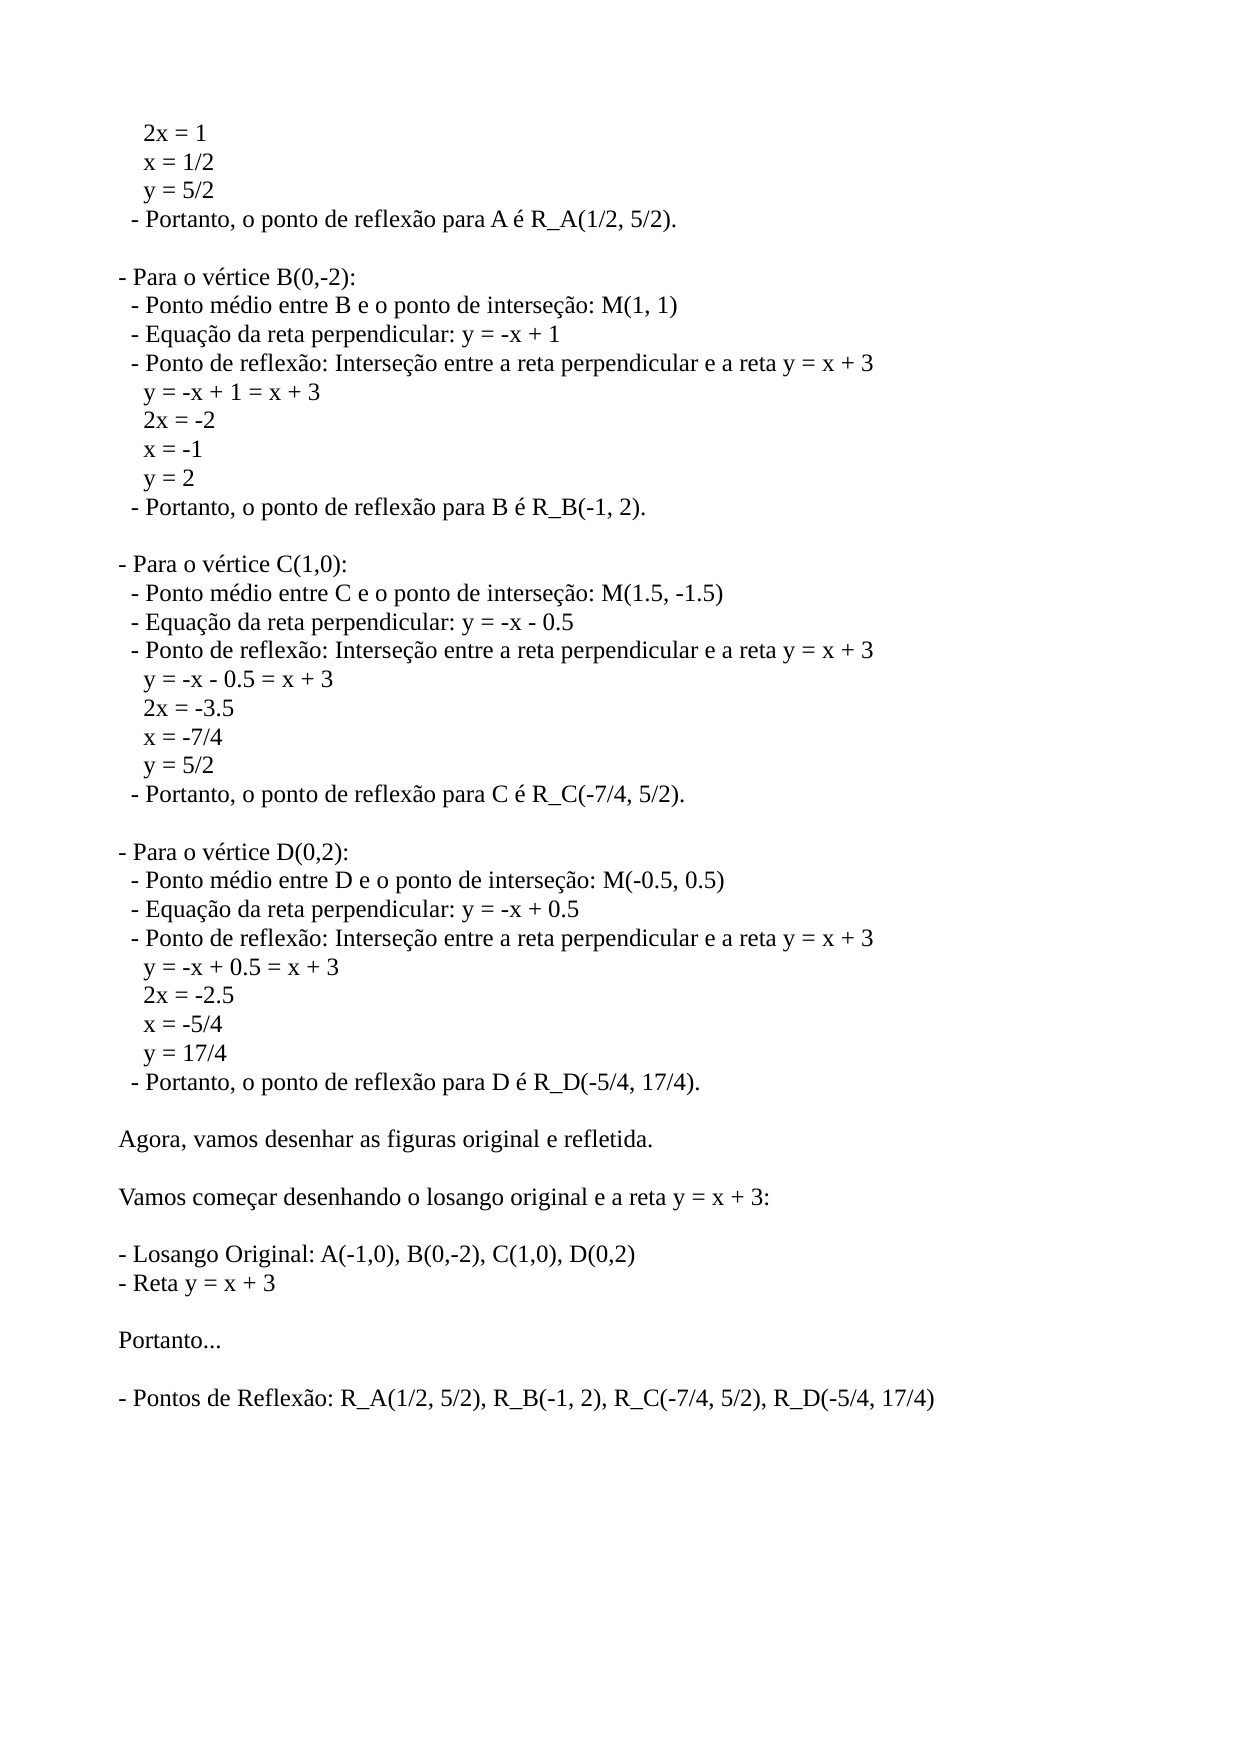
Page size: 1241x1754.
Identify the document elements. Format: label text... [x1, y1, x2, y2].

text x = -5/4 [118, 1009, 1122, 1038]
text - Ponto médio entre C e o ponto de interseção: M(1.5, -1.5) [118, 578, 1122, 607]
text - Pontos de Reflexão: R_A(1/2, 5/2), R_B(-1, 2), R_C(-7/4, 5/2), R_D(-5/4, 17/4) [118, 1383, 1122, 1412]
text x = -1 [118, 434, 1122, 463]
text 2x = -2.5 [118, 981, 1122, 1009]
text - Ponto de reflexão: Interseção entre a reta perpendicular e a reta y = x + 3 [118, 636, 1122, 664]
text 2x = 1 [118, 118, 1122, 147]
text - Equação da reta perpendicular: y = -x + 0.5 [118, 894, 1122, 923]
text x = -7/4 [118, 722, 1122, 751]
text y = -x - 0.5 = x + 3 [118, 664, 1122, 693]
text - Para o vértice C(1,0): [118, 549, 1122, 578]
text - Ponto médio entre B e o ponto de interseção: M(1, 1) [118, 291, 1122, 319]
text - Para o vértice B(0,-2): [118, 262, 1122, 291]
text - Equação da reta perpendicular: y = -x + 1 [118, 319, 1122, 348]
text y = 17/4 [118, 1038, 1122, 1067]
text Vamos começar desenhando o losango original e a reta y = x + 3: [118, 1182, 1122, 1211]
text Portanto... [118, 1326, 1122, 1354]
text - Portanto, o ponto de reflexão para C é R_C(-7/4, 5/2). [118, 779, 1122, 808]
text y = -x + 0.5 = x + 3 [118, 952, 1122, 981]
text - Ponto médio entre D e o ponto de interseção: M(-0.5, 0.5) [118, 866, 1122, 894]
text - Ponto de reflexão: Interseção entre a reta perpendicular e a reta y = x + 3 [118, 348, 1122, 377]
text y = 5/2 [118, 751, 1122, 779]
text 2x = -2 [118, 406, 1122, 434]
text Agora, vamos desenhar as figuras original e refletida. [118, 1124, 1122, 1153]
text x = 1/2 [118, 147, 1122, 176]
text - Para o vértice D(0,2): [118, 837, 1122, 866]
text - Equação da reta perpendicular: y = -x - 0.5 [118, 607, 1122, 636]
text - Reta y = x + 3 [118, 1268, 1122, 1297]
text - Ponto de reflexão: Interseção entre a reta perpendicular e a reta y = x + 3 [118, 923, 1122, 952]
text - Losango Original: A(-1,0), B(0,-2), C(1,0), D(0,2) [118, 1239, 1122, 1268]
text y = -x + 1 = x + 3 [118, 377, 1122, 406]
text y = 2 [118, 463, 1122, 492]
text - Portanto, o ponto de reflexão para B é R_B(-1, 2). [118, 492, 1122, 521]
text y = 5/2 [118, 176, 1122, 204]
text 2x = -3.5 [118, 693, 1122, 722]
text - Portanto, o ponto de reflexão para D é R_D(-5/4, 17/4). [118, 1067, 1122, 1096]
text - Portanto, o ponto de reflexão para A é R_A(1/2, 5/2). [118, 204, 1122, 233]
